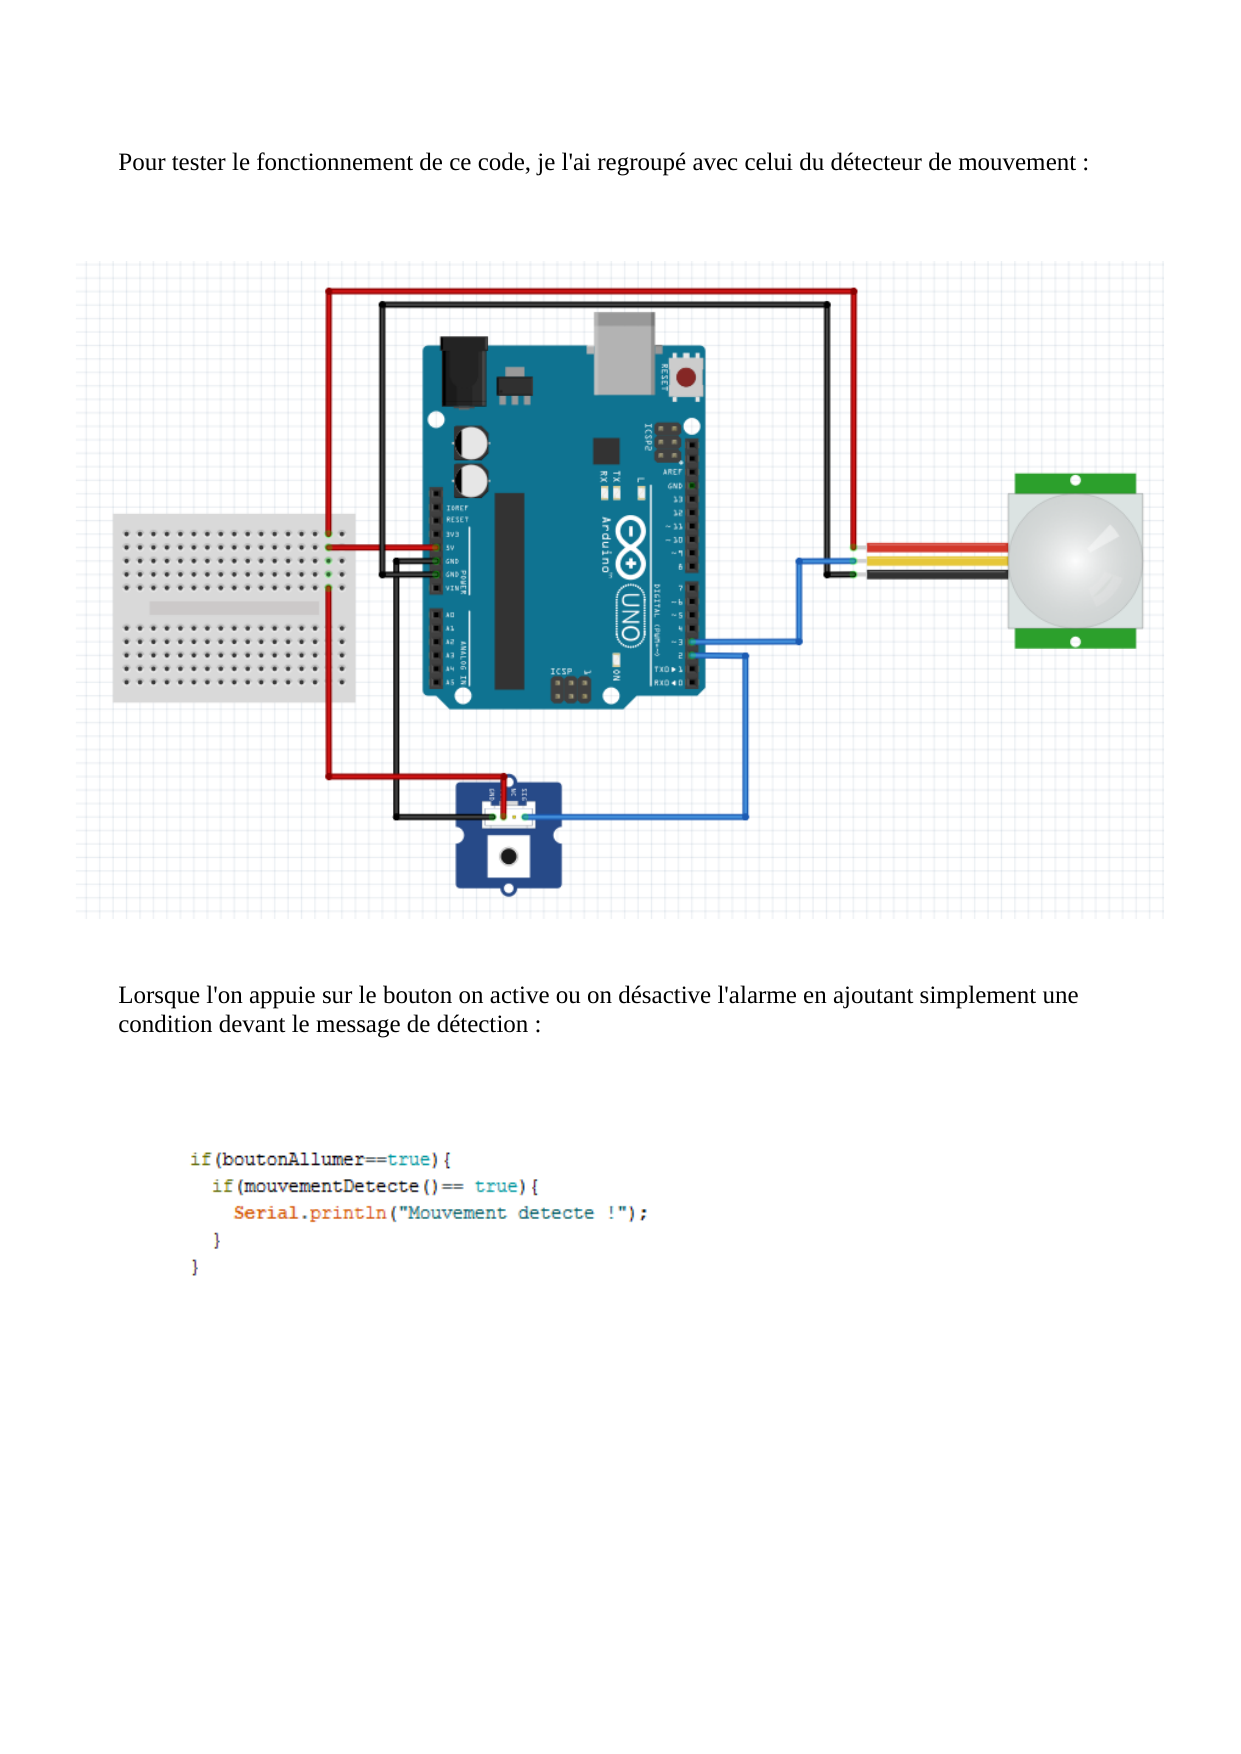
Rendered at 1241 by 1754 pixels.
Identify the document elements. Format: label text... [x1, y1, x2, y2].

text Pour tester le fonctionnement de ce code, je l'ai regroupé avec celui du détecteur de mouvement : [118, 147, 1122, 176]
text Lorsque l'on appuie sur le bouton on active ou on désactive l'alarme en ajoutant simplement une condition devant le message de détection : [118, 981, 1122, 1038]
picture [75, 261, 1165, 919]
picture [162, 1145, 656, 1282]
